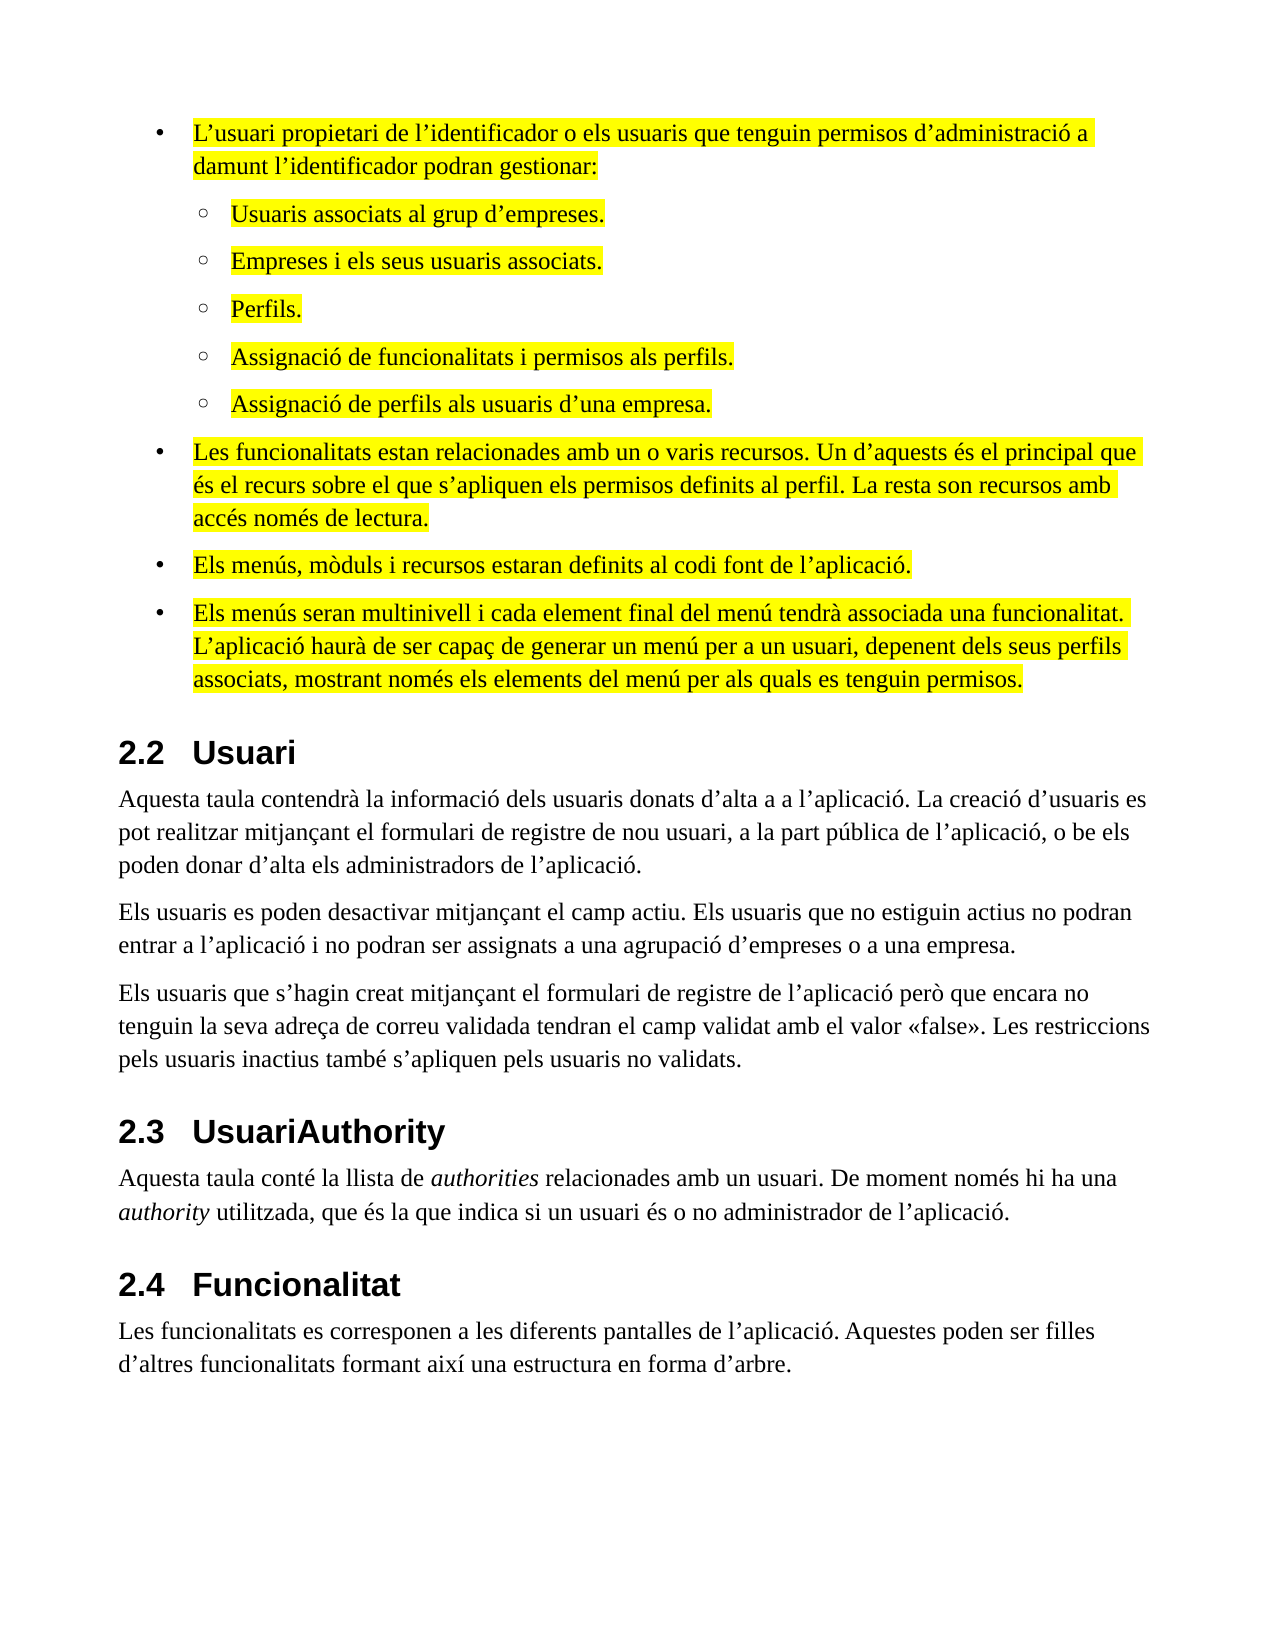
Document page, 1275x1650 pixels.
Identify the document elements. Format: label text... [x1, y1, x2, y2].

subtitle Usuari [118, 732, 1157, 771]
list Assignació de funcionalitats i permisos als perfils. [193, 342, 1157, 370]
text Els usuaris es poden desactivar mitjançant el camp actiu. Els usuaris que no estiguin actius no podran entrar a l’aplicació i no podran ser assignats a una agrupació d’empreses o a una empresa. [118, 897, 1157, 959]
text Aquesta taula conté la llista de authorities relacionades amb un usuari. De moment només hi ha una authority utilitzada, que és la que indica si un usuari és o no administrador de l’aplicació. [118, 1163, 1157, 1225]
subtitle Funcionalitat [118, 1265, 1157, 1304]
text Les funcionalitats es corresponen a les diferents pantalles de l’aplicació. Aquestes poden ser filles d’altres funcionalitats formant així una estructura en forma d’arbre. [118, 1316, 1157, 1378]
list Usuaris associats al grup d’empreses. [193, 199, 1157, 227]
subtitle UsuariAuthority [118, 1112, 1157, 1151]
list Empreses i els seus usuaris associats. [193, 246, 1157, 275]
list Els menús seran multinivell i cada element final del menú tendrà associada una funcionalitat. L’aplicació haurà de ser capaç de generar un menú per a un usuari, depenent dels seus perfils associats, mostrant només els elements del menú per als quals es tenguin permisos. [156, 598, 1157, 693]
text Aquesta taula contendrà la informació dels usuaris donats d’alta a a l’aplicació. La creació d’usuaris es pot realitzar mitjançant el formulari de registre de nou usuari, a la part pública de l’aplicació, o be els poden donar d’alta els administradors de l’aplicació. [118, 784, 1157, 878]
list Els menús, mòduls i recursos estaran definits al codi font de l’aplicació. [156, 550, 1157, 579]
list L’usuari propietari de l’identificador o els usuaris que tenguin permisos d’administració a damunt l’identificador podran gestionar: [156, 118, 1157, 180]
list Perfils. [193, 294, 1157, 323]
list Les funcionalitats estan relacionades amb un o varis recursos. Un d’aquests és el principal que és el recurs sobre el que s’apliquen els permisos definits al perfil. La resta son recursos amb accés només de lectura. [156, 437, 1157, 532]
text Els usuaris que s’hagin creat mitjançant el formulari de registre de l’aplicació però que encara no tenguin la seva adreça de correu validada tendran el camp validat amb el valor «false». Les restriccions pels usuaris inactius també s’apliquen pels usuaris no validats. [118, 978, 1157, 1073]
list Assignació de perfils als usuaris d’una empresa. [193, 389, 1157, 418]
